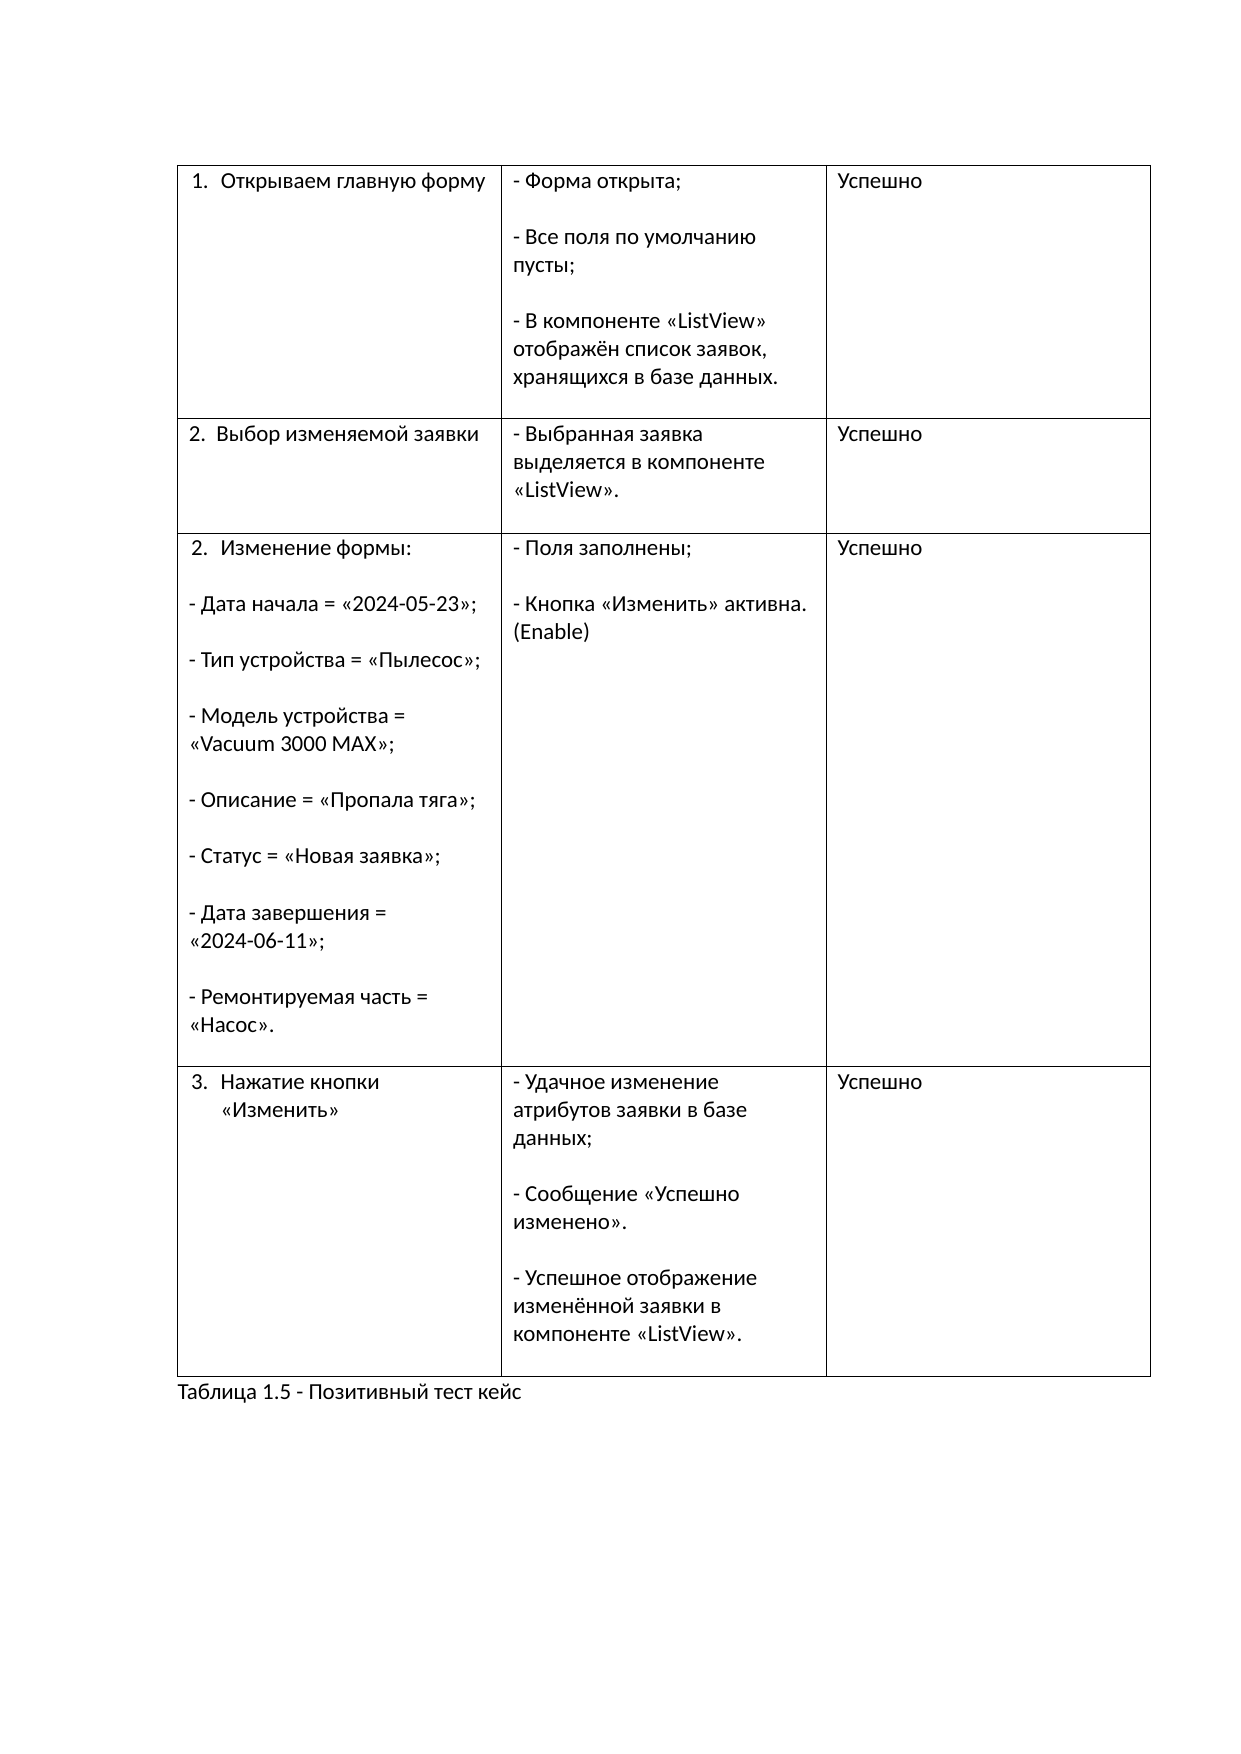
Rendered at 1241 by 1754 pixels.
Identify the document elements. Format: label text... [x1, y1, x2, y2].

table_cell Успешно [827, 419, 1150, 532]
table_header Успешно [827, 166, 1150, 418]
table_cell - Поля заполнены; - Кнопка «Изменить» активна. (Enable) [502, 534, 826, 1066]
table_cell 2. Выбор изменяемой заявки [178, 419, 501, 532]
table_cell Успешно [827, 1067, 1150, 1376]
table_cell Нажатие кнопки «Изменить» [178, 1067, 501, 1376]
text Таблица 1.5 - Позитивный тест кейс [177, 1377, 1152, 1405]
table_cell Успешно [827, 534, 1150, 1066]
table_cell Изменение формы: - Дата начала = «2024-05-23»; - Тип устройства = «Пылесос»; - Модель устройства = «Vacuum 3000 MAX»; - Описание = «Пропала тяга»; - Статус = «Новая заявка»; - Дата завершения = «2024-06-11»; - Ремонтируемая часть = «Насос». [178, 534, 501, 1066]
table_header Открываем главную форму [178, 166, 501, 418]
table_cell - Выбранная заявка выделяется в компоненте «ListView». [502, 419, 826, 532]
table_cell - Удачное изменение атрибутов заявки в базе данных; - Сообщение «Успешно изменено». - Успешное отображение изменённой заявки в компоненте «ListView». [502, 1067, 826, 1376]
table_header - Форма открыта; - Все поля по умолчанию пусты; - В компоненте «ListView» отображён список заявок, хранящихся в базе данных. [502, 166, 826, 418]
